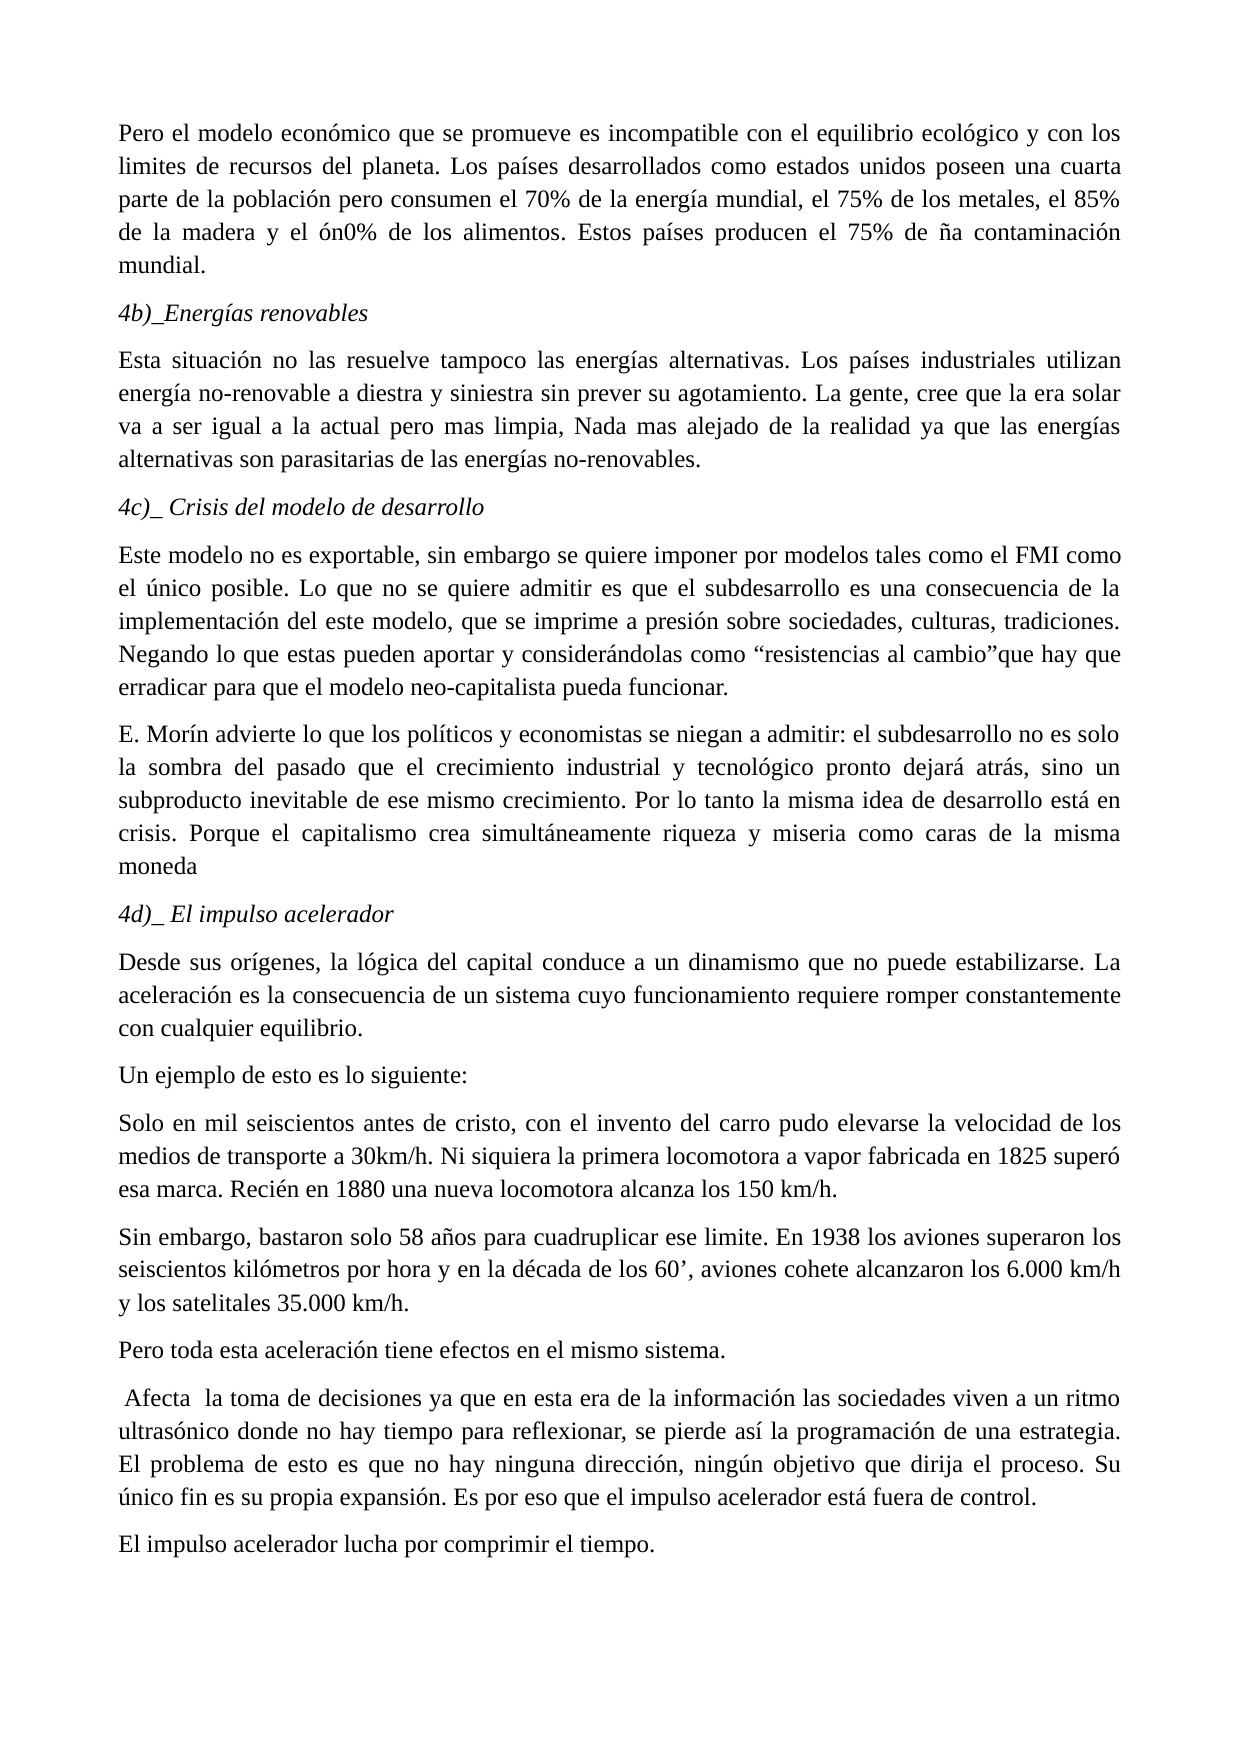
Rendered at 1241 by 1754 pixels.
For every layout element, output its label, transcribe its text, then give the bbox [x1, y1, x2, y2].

text Este modelo no es exportable, sin embargo se quiere imponer por modelos tales como el FMI como el único posible. Lo que no se quiere admitir es que el subdesarrollo es una consecuencia de la implementación del este modelo, que se imprime a presión sobre sociedades, culturas, tradiciones. Negando lo que estas pueden aportar y considerándolas como “resistencias al cambio”que hay que erradicar para que el modelo neo-capitalista pueda funcionar. [118, 540, 1122, 701]
text Pero toda esta aceleración tiene efectos en el mismo sistema. [118, 1335, 1122, 1364]
text 4b)_Energías renovables [118, 298, 1122, 327]
text Afecta la toma de decisiones ya que en esta era de la información las sociedades viven a un ritmo ultrasónico donde no hay tiempo para reflexionar, se pierde así la programación de una estrategia. El problema de esto es que no hay ninguna dirección, ningún objetivo que dirija el proceso. Su único fin es su propia expansión. Es por eso que el impulso acelerador está fuera de control. [118, 1383, 1122, 1511]
text Esta situación no las resuelve tampoco las energías alternativas. Los países industriales utilizan energía no-renovable a diestra y siniestra sin prever su agotamiento. La gente, cree que la era solar va a ser igual a la actual pero mas limpia, Nada mas alejado de la realidad ya que las energías alternativas son parasitarias de las energías no-renovables. [118, 345, 1122, 473]
text Sin embargo, bastaron solo 58 años para cuadruplicar ese limite. En 1938 los aviones superaron los seiscientos kilómetros por hora y en la década de los 60’, aviones cohete alcanzaron los 6.000 km/h y los satelitales 35.000 km/h. [118, 1222, 1122, 1316]
text E. Morín advierte lo que los políticos y economistas se niegan a admitir: el subdesarrollo no es solo la sombra del pasado que el crecimiento industrial y tecnológico pronto dejará atrás, sino un subproducto inevitable de ese mismo crecimiento. Por lo tanto la misma idea de desarrollo está en crisis. Porque el capitalismo crea simultáneamente riqueza y miseria como caras de la misma moneda [118, 719, 1122, 880]
text Un ejemplo de esto es lo siguiente: [118, 1060, 1122, 1089]
text El impulso acelerador lucha por comprimir el tiempo. [118, 1529, 1122, 1558]
text 4c)_ Crisis del modelo de desarrollo [118, 492, 1122, 521]
text 4d)_ El impulso acelerador [118, 899, 1122, 928]
text Pero el modelo económico que se promueve es incompatible con el equilibrio ecológico y con los limites de recursos del planeta. Los países desarrollados como estados unidos poseen una cuarta parte de la población pero consumen el 70% de la energía mundial, el 75% de los metales, el 85% de la madera y el ón0% de los alimentos. Estos países producen el 75% de ña contaminación mundial. [118, 118, 1122, 279]
text Solo en mil seiscientos antes de cristo, con el invento del carro pudo elevarse la velocidad de los medios de transporte a 30km/h. Ni siquiera la primera locomotora a vapor fabricada en 1825 superó esa marca. Recién en 1880 una nueva locomotora alcanza los 150 km/h. [118, 1108, 1122, 1203]
text Desde sus orígenes, la lógica del capital conduce a un dinamismo que no puede estabilizarse. La aceleración es la consecuencia de un sistema cuyo funcionamiento requiere romper constantemente con cualquier equilibrio. [118, 947, 1122, 1041]
